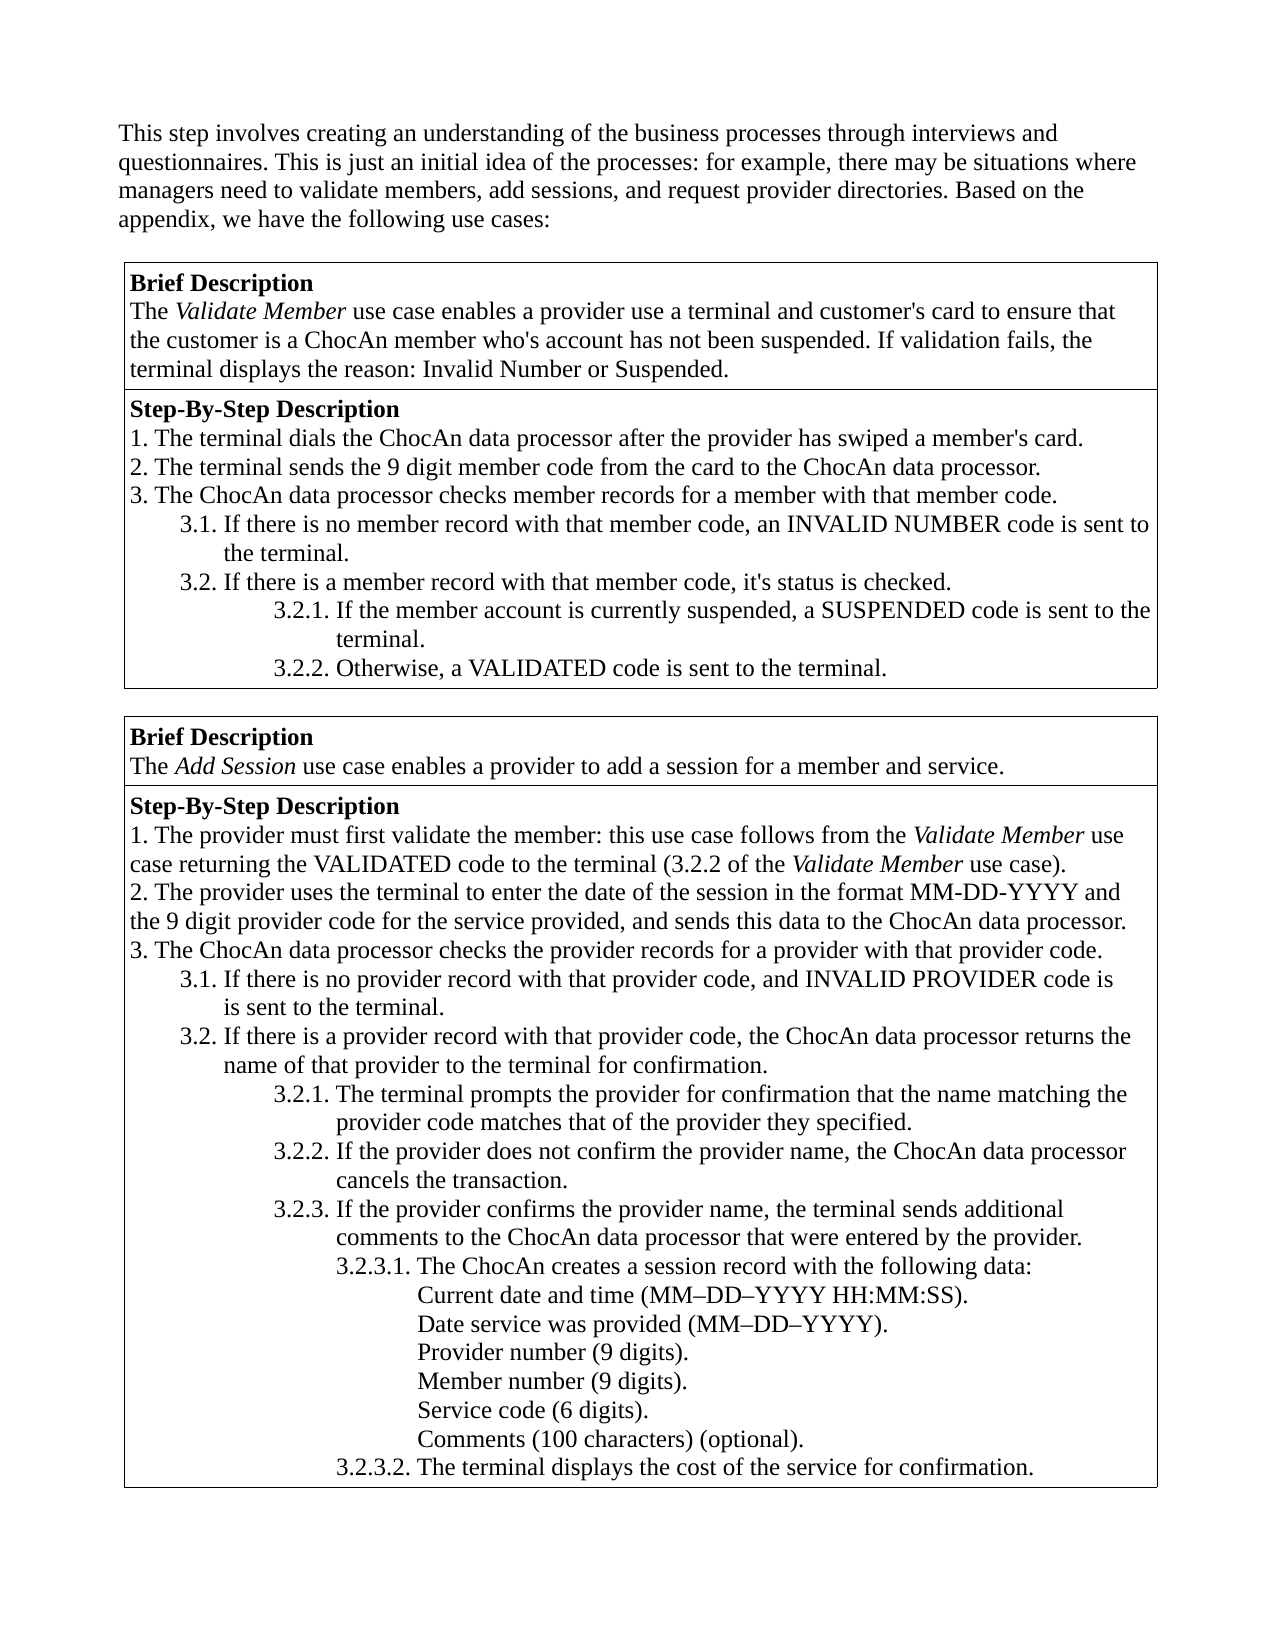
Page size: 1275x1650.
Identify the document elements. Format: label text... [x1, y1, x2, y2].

text This step involves creating an understanding of the business processes through interviews and questionnaires. This is just an initial idea of the processes: for example, there may be situations where managers need to validate members, add sessions, and request provider directories. Based on the appendix, we have the following use cases: [118, 118, 1157, 233]
table_cell Step-By-Step Description 1. The terminal dials the ChocAn data processor after the provider has swiped a member's card. 2. The terminal sends the 9 digit member code from the card to the ChocAn data processor. 3. The ChocAn data processor checks member records for a member with that member code. 3.1. If there is no member record with that member code, an INVALID NUMBER code is sent to the terminal. 3.2. If there is a member record with that member code, it's status is checked. 3.2.1. If the member account is currently suspended, a SUSPENDED code is sent to the terminal. 3.2.2. Otherwise, a VALIDATED code is sent to the terminal. [125, 390, 1157, 687]
table_cell Step-By-Step Description 1. The provider must first validate the member: this use case follows from the Validate Member use case returning the VALIDATED code to the terminal (3.2.2 of the Validate Member use case). 2. The provider uses the terminal to enter the date of the session in the format MM-DD-YYYY and the 9 digit provider code for the service provided, and sends this data to the ChocAn data processor. 3. The ChocAn data processor checks the provider records for a provider with that provider code. 3.1. If there is no provider record with that provider code, and INVALID PROVIDER code is is sent to the terminal. 3.2. If there is a provider record with that provider code, the ChocAn data processor returns the name of that provider to the terminal for confirmation. 3.2.1. The terminal prompts the provider for confirmation that the name matching the provider code matches that of the provider they specified. 3.2.2. If the provider does not confirm the provider name, the ChocAn data processor cancels the transaction. 3.2.3. If the provider confirms the provider name, the terminal sends additional comments to the ChocAn data processor that were entered by the provider. 3.2.3.1. The ChocAn creates a session record with the following data: Current date and time (MM–DD–YYYY HH:MM:SS). Date service was provided (MM–DD–YYYY). Provider number (9 digits). Member number (9 digits). Service code (6 digits). Comments (100 characters) (optional). 3.2.3.2. The terminal displays the cost of the service for confirmation. [125, 786, 1157, 1487]
table_header Brief Description The Add Session use case enables a provider to add a session for a member and service. [125, 717, 1157, 785]
table_header Brief Description The Validate Member use case enables a provider use a terminal and customer's card to ensure that the customer is a ChocAn member who's account has not been suspended. If validation fails, the terminal displays the reason: Invalid Number or Suspended. [125, 263, 1157, 388]
